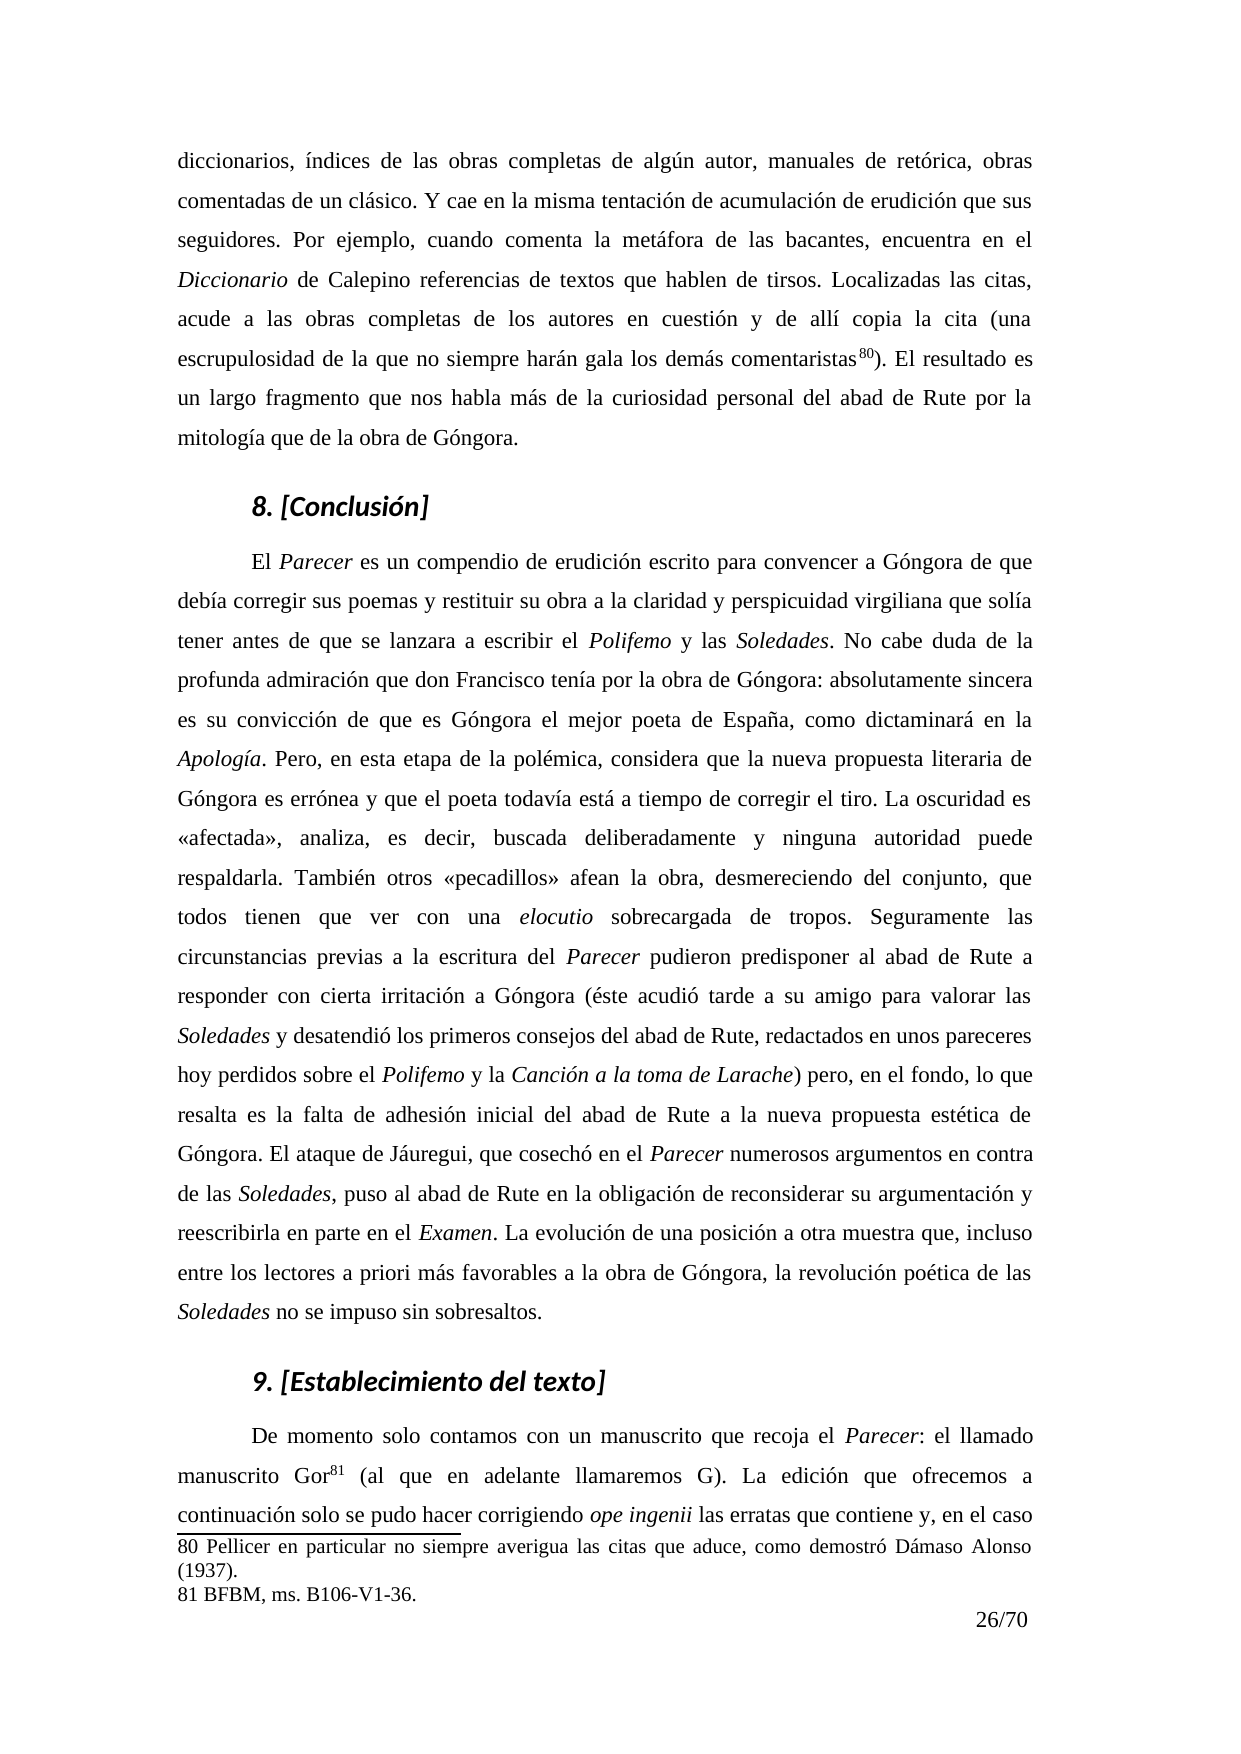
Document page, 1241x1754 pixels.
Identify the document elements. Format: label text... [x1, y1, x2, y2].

text De momento solo contamos con un manuscrito que recoja el Parecer: el llamado manuscrito Gor (al que en adelante llamaremos G). La edición que ofrecemos a continuación solo se pudo hacer corrigiendo ope ingenii las erratas que contiene y, en el caso [177, 1422, 1034, 1528]
text diccionarios, índices de las obras completas de algún autor, manuales de retórica, obras comentadas de un clásico. Y cae en la misma tentación de acumulación de erudición que sus seguidores. Por ejemplo, cuando comenta la metáfora de las bacantes, encuentra en el Diccionario de Calepino referencias de textos que hablen de tirsos. Localizadas las citas, acude a las obras completas de los autores en cuestión y de allí copia la cita (una escrupulosidad de la que no siempre harán gala los demás comentaristas). El resultado es un largo fragmento que nos habla más de la curiosidad personal del abad de Rute por la mitología que de la obra de Góngora. [177, 148, 1034, 450]
text Pellicer en particular no siempre averigua las citas que aduce, como demostró Dámaso Alonso (1937). [177, 1534, 1034, 1582]
subtitle 8. [Conclusión] [177, 488, 1034, 524]
subtitle 9. [Establecimiento del texto] [177, 1363, 1034, 1398]
text El Parecer es un compendio de erudición escrito para convencer a Góngora de que debía corregir sus poemas y restituir su obra a la claridad y perspicuidad virgiliana que solía tener antes de que se lanzara a escribir el Polifemo y las Soledades. No cabe duda de la profunda admiración que don Francisco tenía por la obra de Góngora: absolutamente sincera es su convicción de que es Góngora el mejor poeta de España, como dictaminará en la Apología. Pero, en esta etapa de la polémica, considera que la nueva propuesta literaria de Góngora es errónea y que el poeta todavía está a tiempo de corregir el tiro. La oscuridad es «afectada», analiza, es decir, buscada deliberadamente y ninguna autoridad puede respaldarla. También otros «pecadillos» afean la obra, desmereciendo del conjunto, que todos tienen que ver con una elocutio sobrecargada de tropos. Seguramente las circunstancias previas a la escritura del Parecer pudieron predisponer al abad de Rute a responder con cierta irritación a Góngora (éste acudió tarde a su amigo para valorar las Soledades y desatendió los primeros consejos del abad de Rute, redactados en unos pareceres hoy perdidos sobre el Polifemo y la Canción a la toma de Larache) pero, en el fondo, lo que resalta es la falta de adhesión inicial del abad de Rute a la nueva propuesta estética de Góngora. El ataque de Jáuregui, que cosechó en el Parecer numerosos argumentos en contra de las Soledades, puso al abad de Rute en la obligación de reconsiderar su argumentación y reescribirla en parte en el Examen. La evolución de una posición a otra muestra que, incluso entre los lectores a priori más favorables a la obra de Góngora, la revolución poética de las Soledades no se impuso sin sobresaltos. [177, 548, 1034, 1324]
text BFBM, ms. B106-V1-36. [177, 1582, 1034, 1606]
